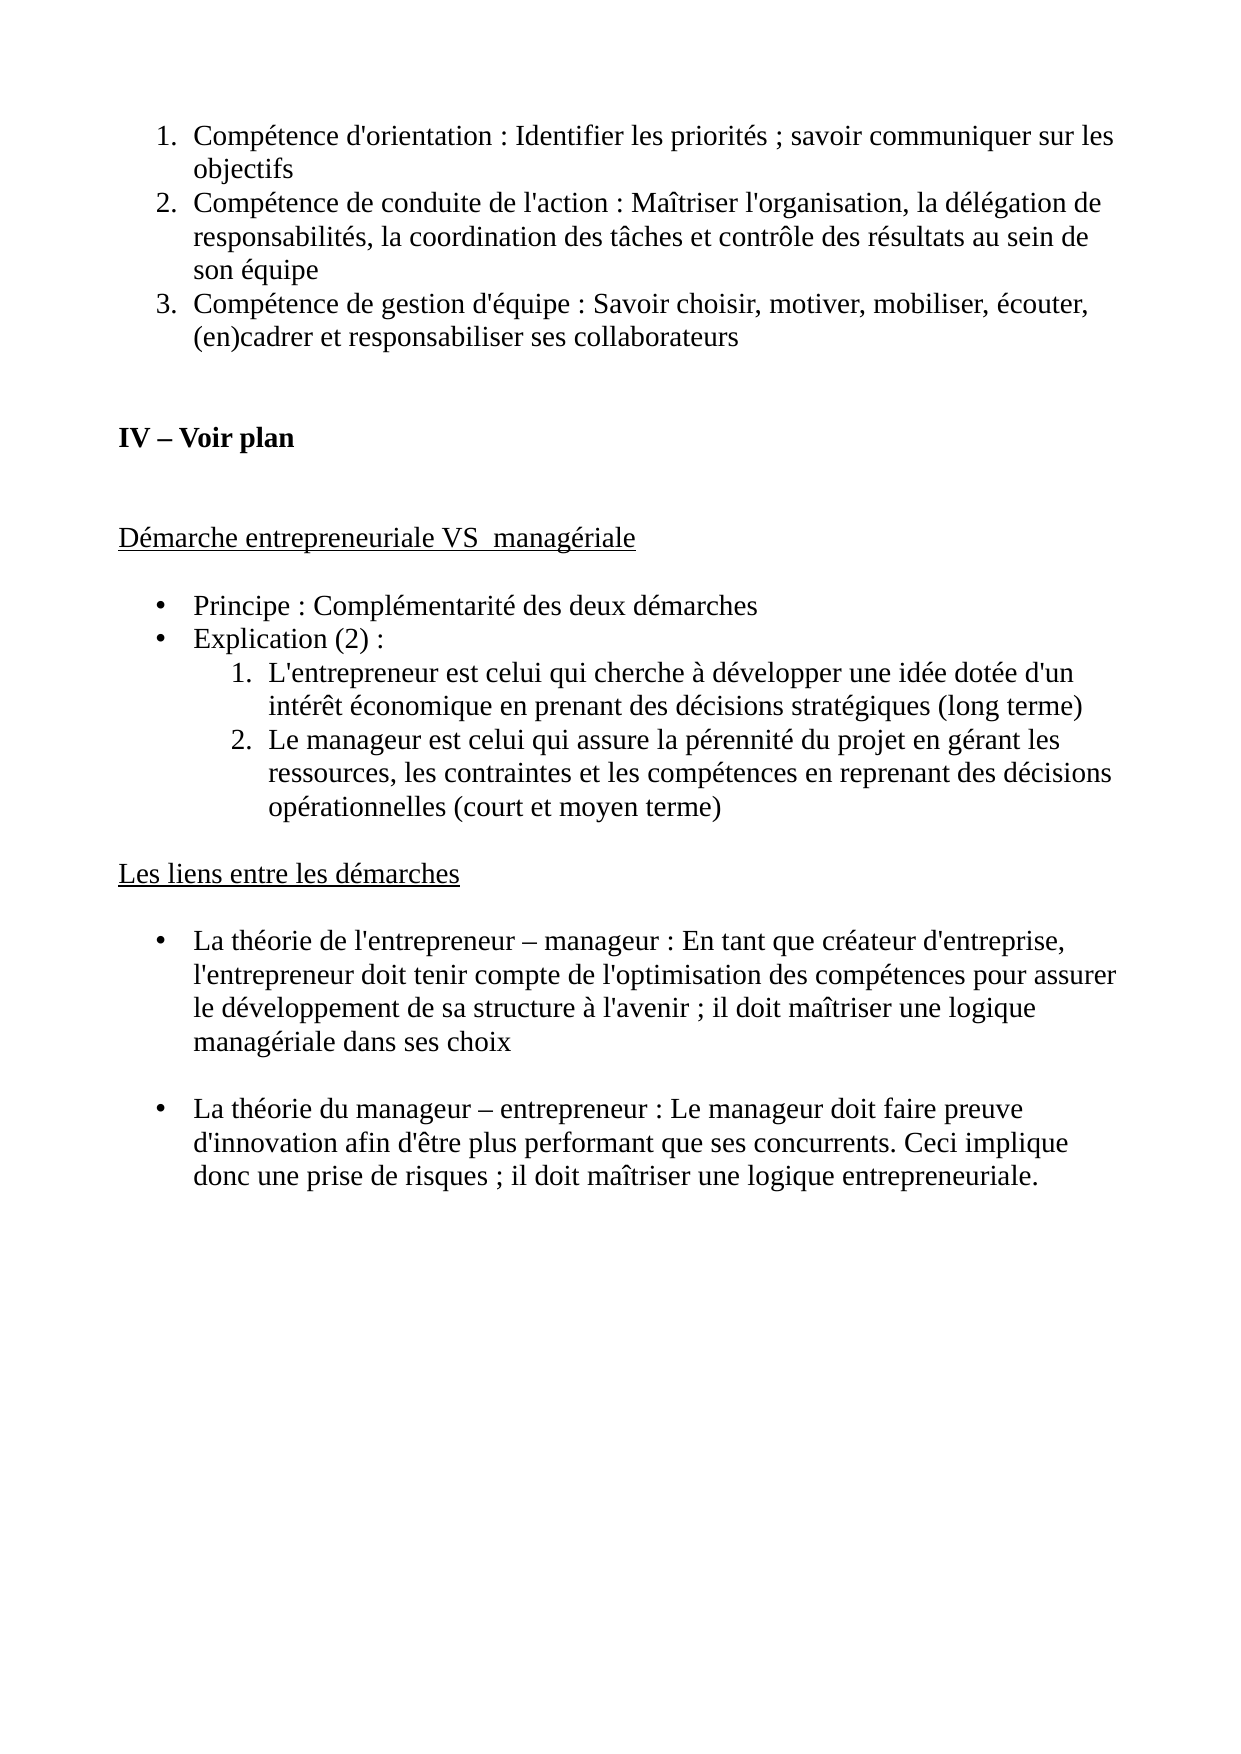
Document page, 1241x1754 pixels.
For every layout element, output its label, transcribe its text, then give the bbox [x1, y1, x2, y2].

text Les liens entre les démarches [118, 856, 1122, 890]
list Compétence d'orientation : Identifier les priorités ; savoir communiquer sur les objectifs [156, 118, 1122, 185]
list La théorie du manageur – entrepreneur : Le manageur doit faire preuve d'innovation afin d'être plus performant que ses concurrents. Ceci implique donc une prise de risques ; il doit maîtriser une logique entrepreneuriale. [156, 1091, 1122, 1192]
list Le manageur est celui qui assure la pérennité du projet en gérant les ressources, les contraintes et les compétences en reprenant des décisions opérationnelles (court et moyen terme) [231, 722, 1122, 823]
list L'entrepreneur est celui qui cherche à développer une idée dotée d'un intérêt économique en prenant des décisions stratégiques (long terme) [231, 655, 1122, 722]
list Principe : Complémentarité des deux démarches [156, 588, 1122, 621]
text IV – Voir plan [118, 420, 1122, 453]
list Compétence de gestion d'équipe : Savoir choisir, motiver, mobiliser, écouter, (en)cadrer et responsabiliser ses collaborateurs [156, 286, 1122, 353]
list Explication (2) : [156, 621, 1122, 655]
list Compétence de conduite de l'action : Maîtriser l'organisation, la délégation de responsabilités, la coordination des tâches et contrôle des résultats au sein de son équipe [156, 185, 1122, 286]
list La théorie de l'entrepreneur – manageur : En tant que créateur d'entreprise, l'entrepreneur doit tenir compte de l'optimisation des compétences pour assurer le développement de sa structure à l'avenir ; il doit maîtriser une logique managériale dans ses choix [156, 923, 1122, 1058]
text Démarche entrepreneuriale VS managériale [118, 521, 1122, 554]
